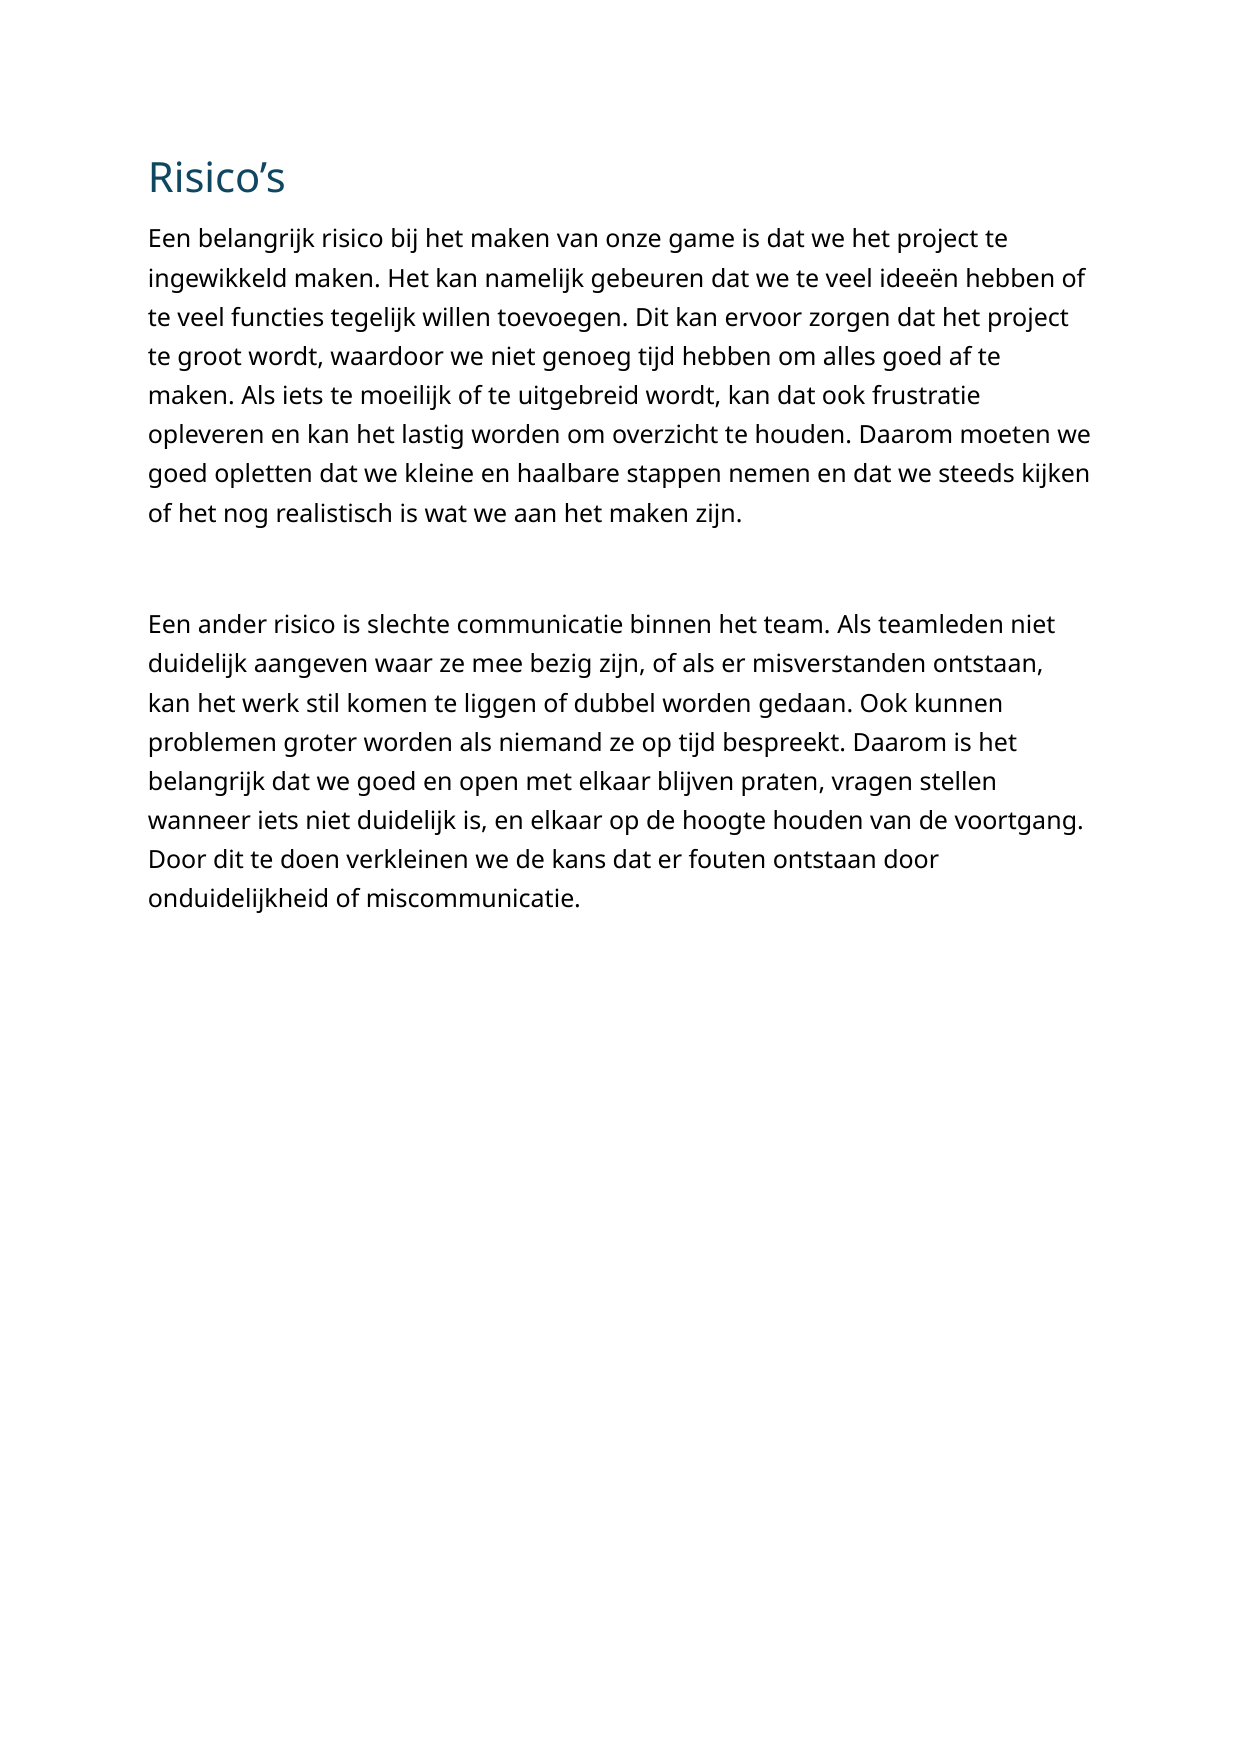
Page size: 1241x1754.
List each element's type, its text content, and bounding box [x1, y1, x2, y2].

subtitle Risico’s [148, 148, 1093, 204]
text Een ander risico is slechte communicatie binnen het team. Als teamleden niet duidelijk aangeven waar ze mee bezig zijn, of als er misverstanden ontstaan, kan het werk stil komen te liggen of dubbel worden gedaan. Ook kunnen problemen groter worden als niemand ze op tijd bespreekt. Daarom is het belangrijk dat we goed en open met elkaar blijven praten, vragen stellen wanneer iets niet duidelijk is, en elkaar op de hoogte houden van de voortgang. Door dit te doen verkleinen we de kans dat er fouten ontstaan door onduidelijkheid of miscommunicatie. [148, 607, 1093, 915]
text Een belangrijk risico bij het maken van onze game is dat we het project te ingewikkeld maken. Het kan namelijk gebeuren dat we te veel ideeën hebben of te veel functies tegelijk willen toevoegen. Dit kan ervoor zorgen dat het project te groot wordt, waardoor we niet genoeg tijd hebben om alles goed af te maken. Als iets te moeilijk of te uitgebreid wordt, kan dat ook frustratie opleveren en kan het lastig worden om overzicht te houden. Daarom moeten we goed opletten dat we kleine en haalbare stappen nemen en dat we steeds kijken of het nog realistisch is wat we aan het maken zijn. [148, 221, 1093, 529]
